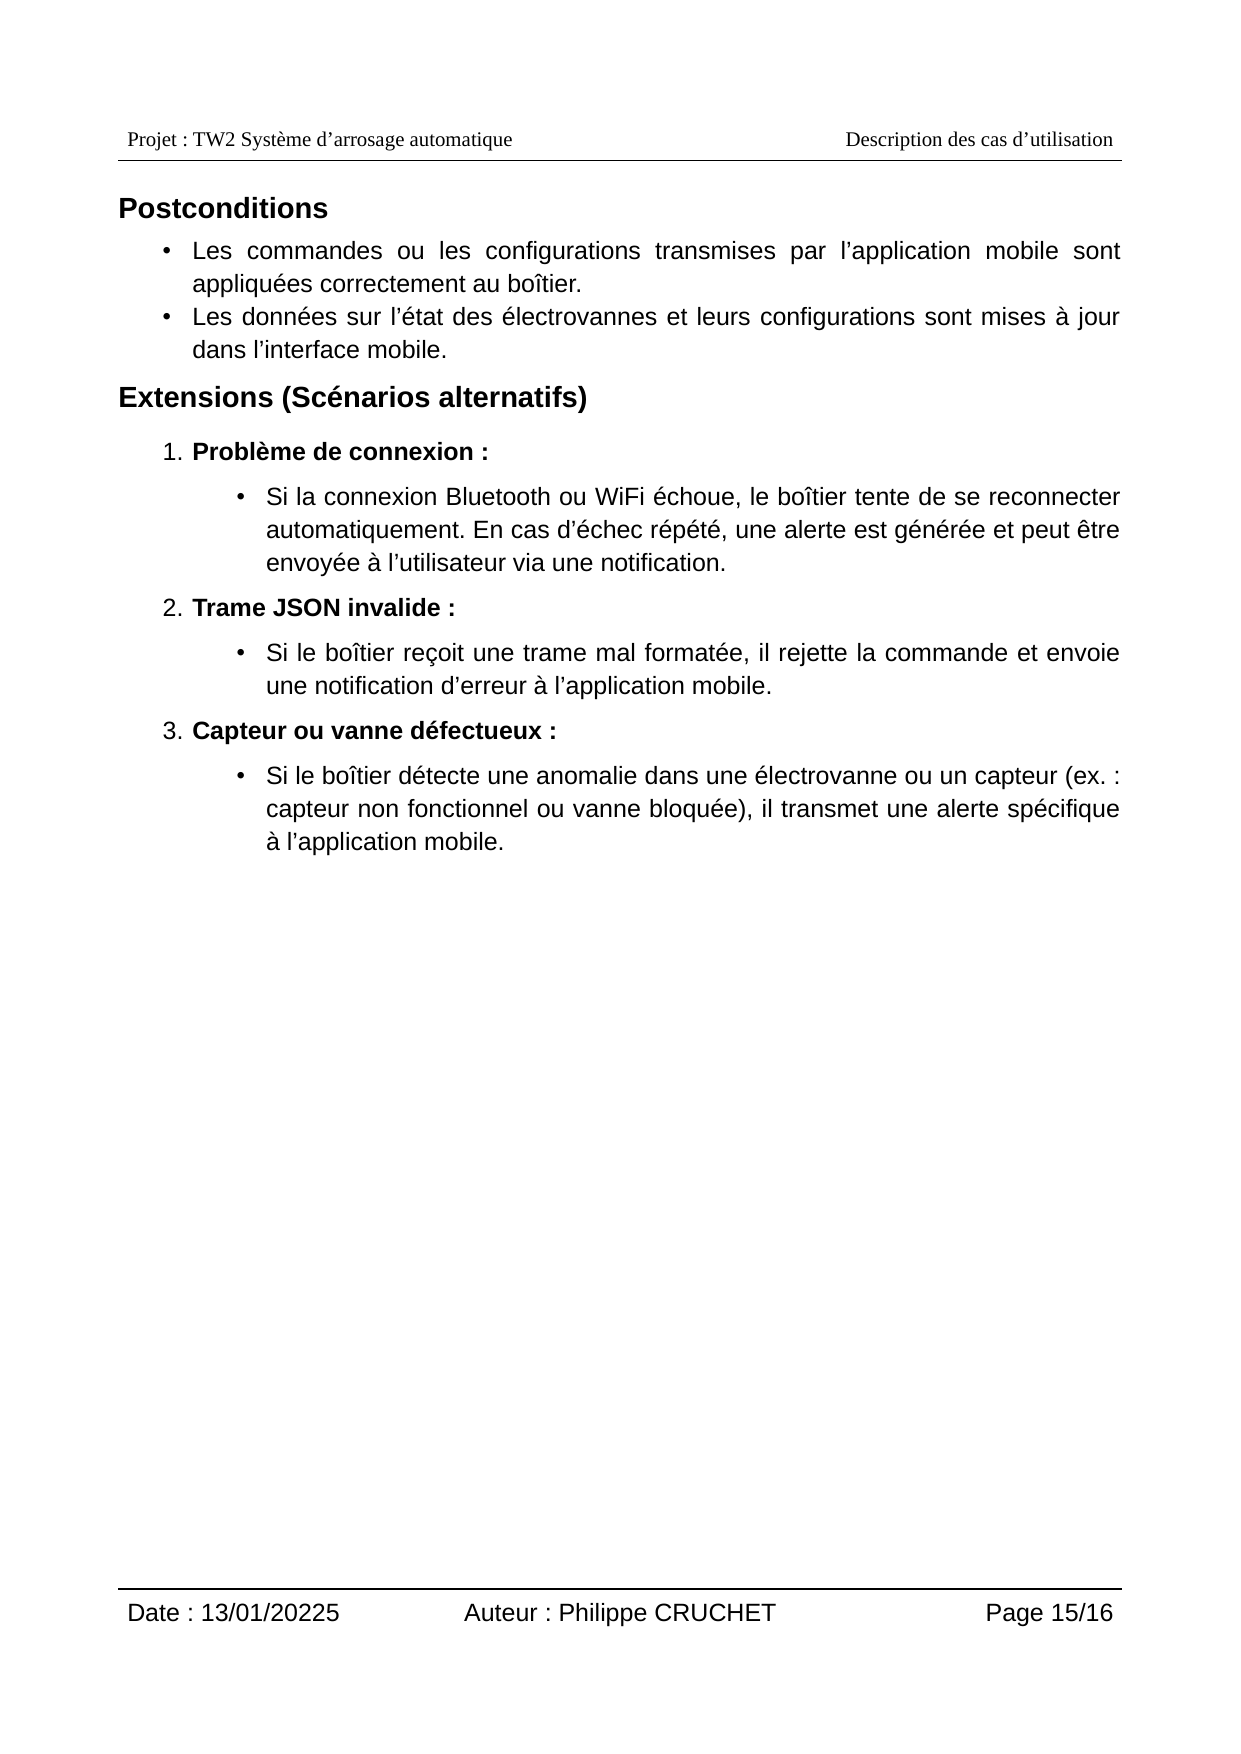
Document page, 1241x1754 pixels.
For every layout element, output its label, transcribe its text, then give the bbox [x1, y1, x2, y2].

list Si la connexion Bluetooth ou WiFi échoue, le boîtier tente de se reconnecter automatiquement. En cas d’échec répété, une alerte est générée et peut être envoyée à l’utilisateur via une notification. [236, 482, 1122, 577]
subtitle Postconditions [118, 191, 1122, 224]
list Trame JSON invalide : [162, 593, 1122, 622]
list Les commandes ou les configurations transmises par l’application mobile sont appliquées correctement au boîtier. [162, 236, 1122, 298]
list Si le boîtier détecte une anomalie dans une électrovanne ou un capteur (ex. : capteur non fonctionnel ou vanne bloquée), il transmet une alerte spécifique à l’application mobile. [236, 761, 1122, 856]
list Capteur ou vanne défectueux : [162, 716, 1122, 744]
list Problème de connexion : [162, 437, 1122, 466]
list Les données sur l’état des électrovannes et leurs configurations sont mises à jour dans l’interface mobile. [162, 302, 1122, 364]
subtitle Extensions (Scénarios alternatifs) [118, 380, 1122, 414]
list Si le boîtier reçoit une trame mal formatée, il rejette la commande et envoie une notification d’erreur à l’application mobile. [236, 638, 1122, 700]
